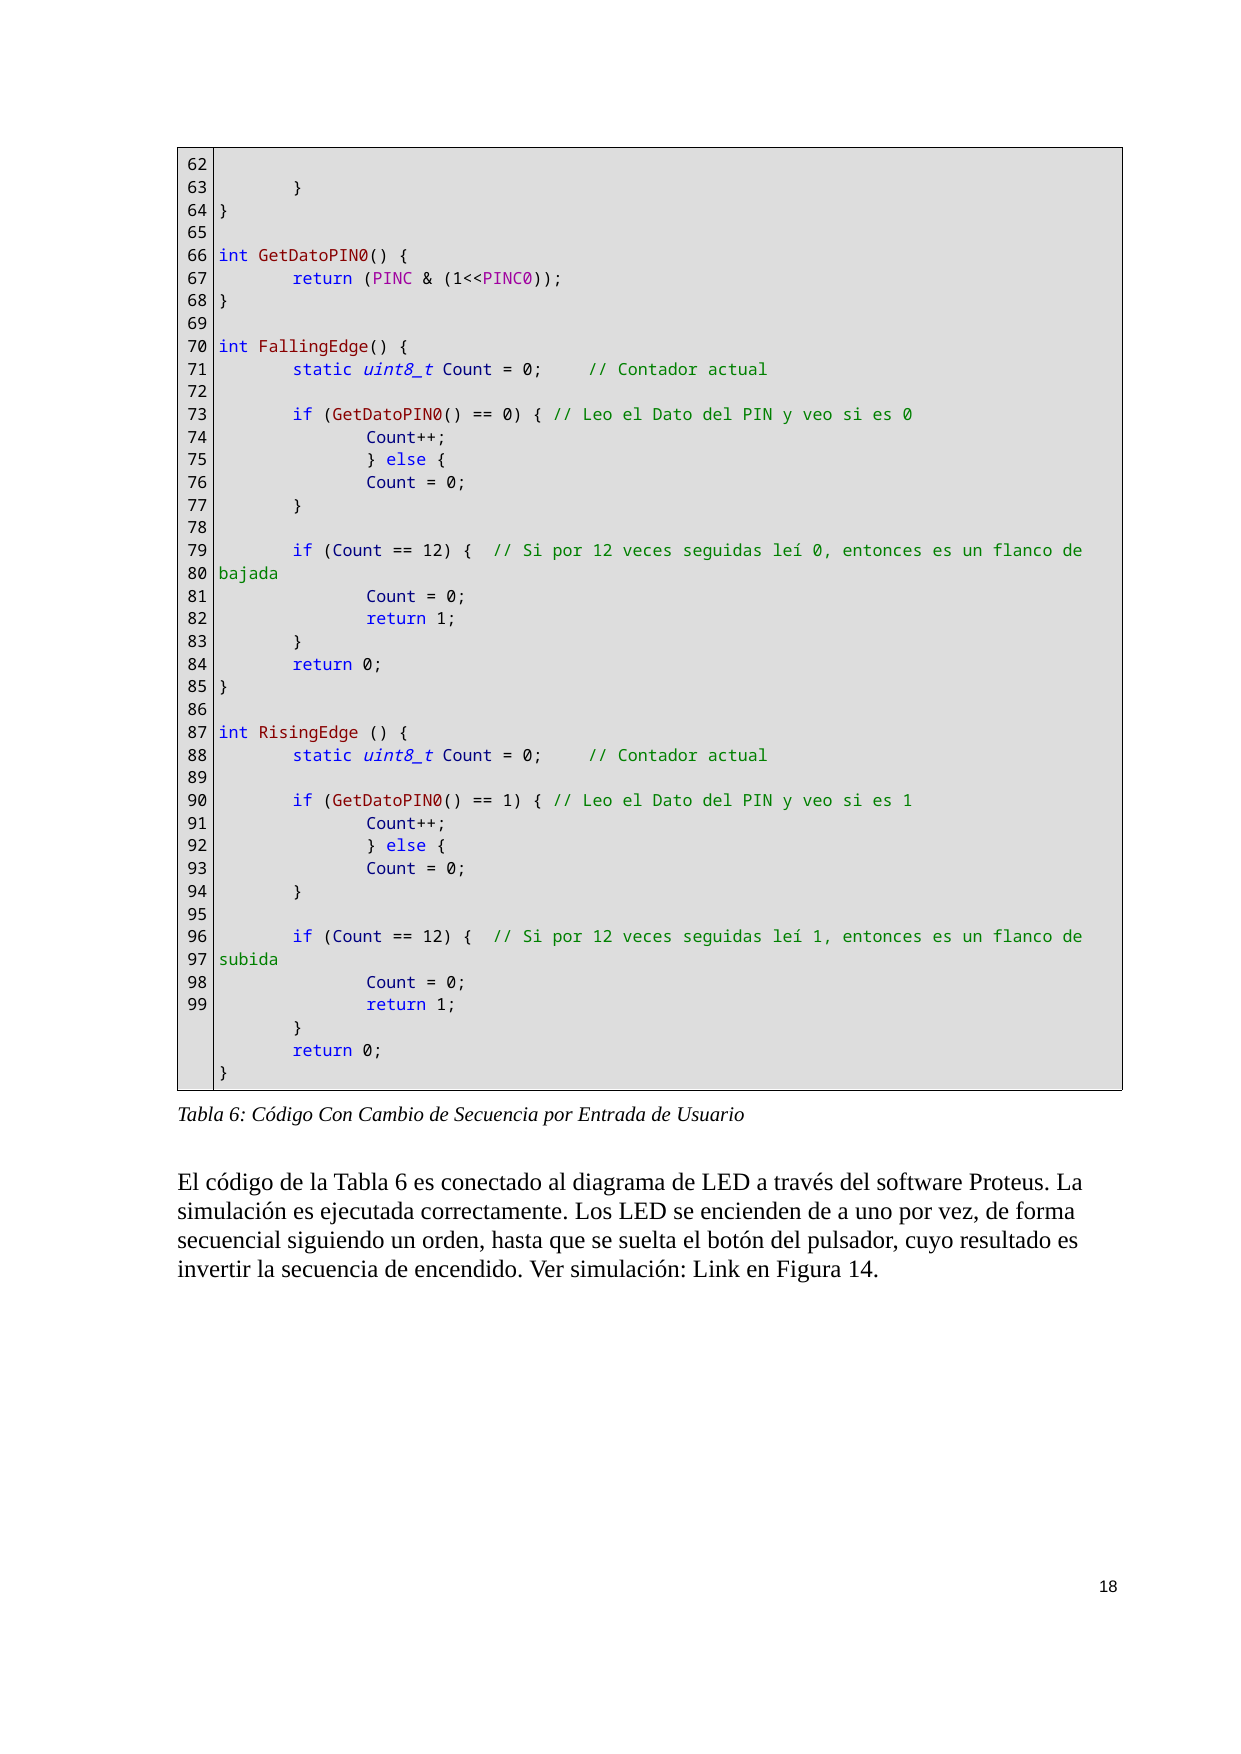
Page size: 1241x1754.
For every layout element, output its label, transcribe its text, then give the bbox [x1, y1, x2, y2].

table_header } } int GetDatoPIN0() { return (PINC & (1<<PINC0)); } int FallingEdge() { static uint8_t Count = 0; // Contador actual if (GetDatoPIN0() == 0) { // Leo el Dato del PIN y veo si es 0 Count++; } else { Count = 0; } if (Count == 12) { // Si por 12 veces seguidas leí 0, entonces es un flanco de bajada Count = 0; return 1; } return 0; } int RisingEdge () { static uint8_t Count = 0; // Contador actual if (GetDatoPIN0() == 1) { // Leo el Dato del PIN y veo si es 1 Count++; } else { Count = 0; } if (Count == 12) { // Si por 12 veces seguidas leí 1, entonces es un flanco de subida Count = 0; return 1; } return 0; } [214, 148, 1122, 1089]
table_header 62 63 64 65 66 67 6869 70 71 7273 74 75 76 77 78 79 80 81 82 83 84 85 86 87 88 89 90 91 92 93 94 95 96 97 98 99 [178, 148, 213, 1089]
text Tabla 6: Código Con Cambio de Secuencia por Entrada de Usuario [177, 1102, 1122, 1126]
text El código de la Tabla 6 es conectado al diagrama de LED a través del software Proteus. La simulación es ejecutada correctamente. Los LED se encienden de a uno por vez, de forma secuencial siguiendo un orden, hasta que se suelta el botón del pulsador, cuyo resultado es invertir la secuencia de encendido. Ver simulación: Link en Figura 14. [177, 1167, 1122, 1282]
